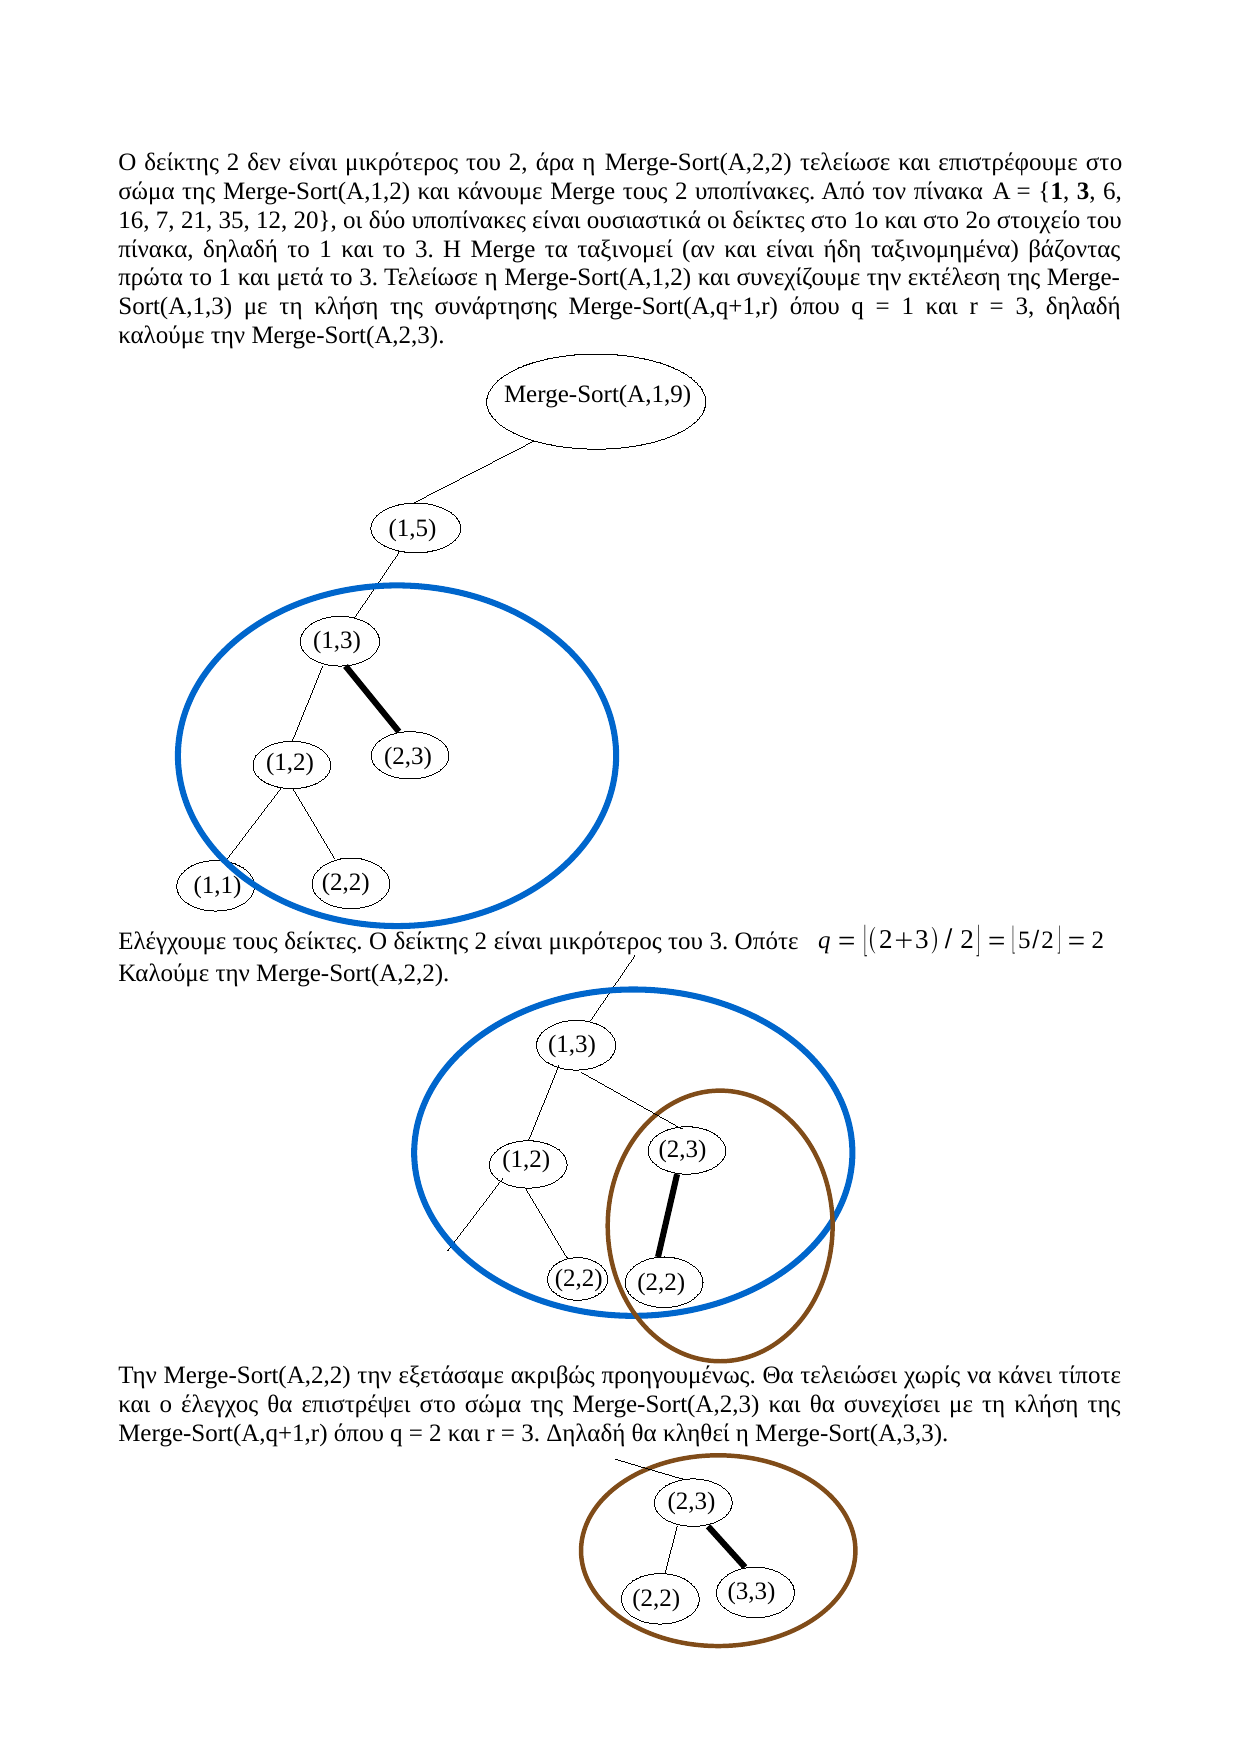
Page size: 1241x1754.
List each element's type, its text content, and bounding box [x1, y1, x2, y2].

text Ο δείκτης 2 δεν είναι μικρότερος του 2, άρα η Merge-Sort(A,2,2) τελείωσε και επιστρέφουμε στo σώμα της Merge-Sort(A,1,2) και κάνουμε Merge τους 2 υποπίνακες. Από τον πίνακα Α = {1, 3, 6, 16, 7, 21, 35, 12, 20}, οι δύο υποπίνακες είναι ουσιαστικά οι δείκτες στο 1ο και στο 2ο στοιχείο του πίνακα, δηλαδή το 1 και το 3. Η Merge τα ταξινομεί (αν και είναι ήδη ταξινομημένα) βάζοντας πρώτα το 1 και μετά το 3. Τελείωσε η Merge-Sort(A,1,2) και συνεχίζουμε την εκτέλεση της Merge-Sort(A,1,3) με τη κλήση της συνάρτησης Merge-Sort(A,q+1,r) όπου q = 1 και r = 3, δηλαδή καλούμε την Merge-Sort(A,2,3). [118, 147, 1122, 349]
text Ελέγχουμε τους δείκτες. Ο δείκτης 2 είναι μικρότερος του 3. ΟπότεΚαλούμε την Merge-Sort(A,2,2). [118, 924, 1122, 987]
text Την Merge-Sort(Α,2,2) την εξετάσαμε ακριβώς προηγουμένως. Θα τελειώσει χωρίς να κάνει τίποτε και ο έλεγχος θα επιστρέψει στο σώμα της Merge-Sort(A,2,3) και θα συνεχίσει με τη κλήση της Merge-Sort(A,q+1,r) όπου q = 2 και r = 3. Δηλαδή θα κληθεί η Merge-Sort(A,3,3). [118, 1360, 1122, 1447]
